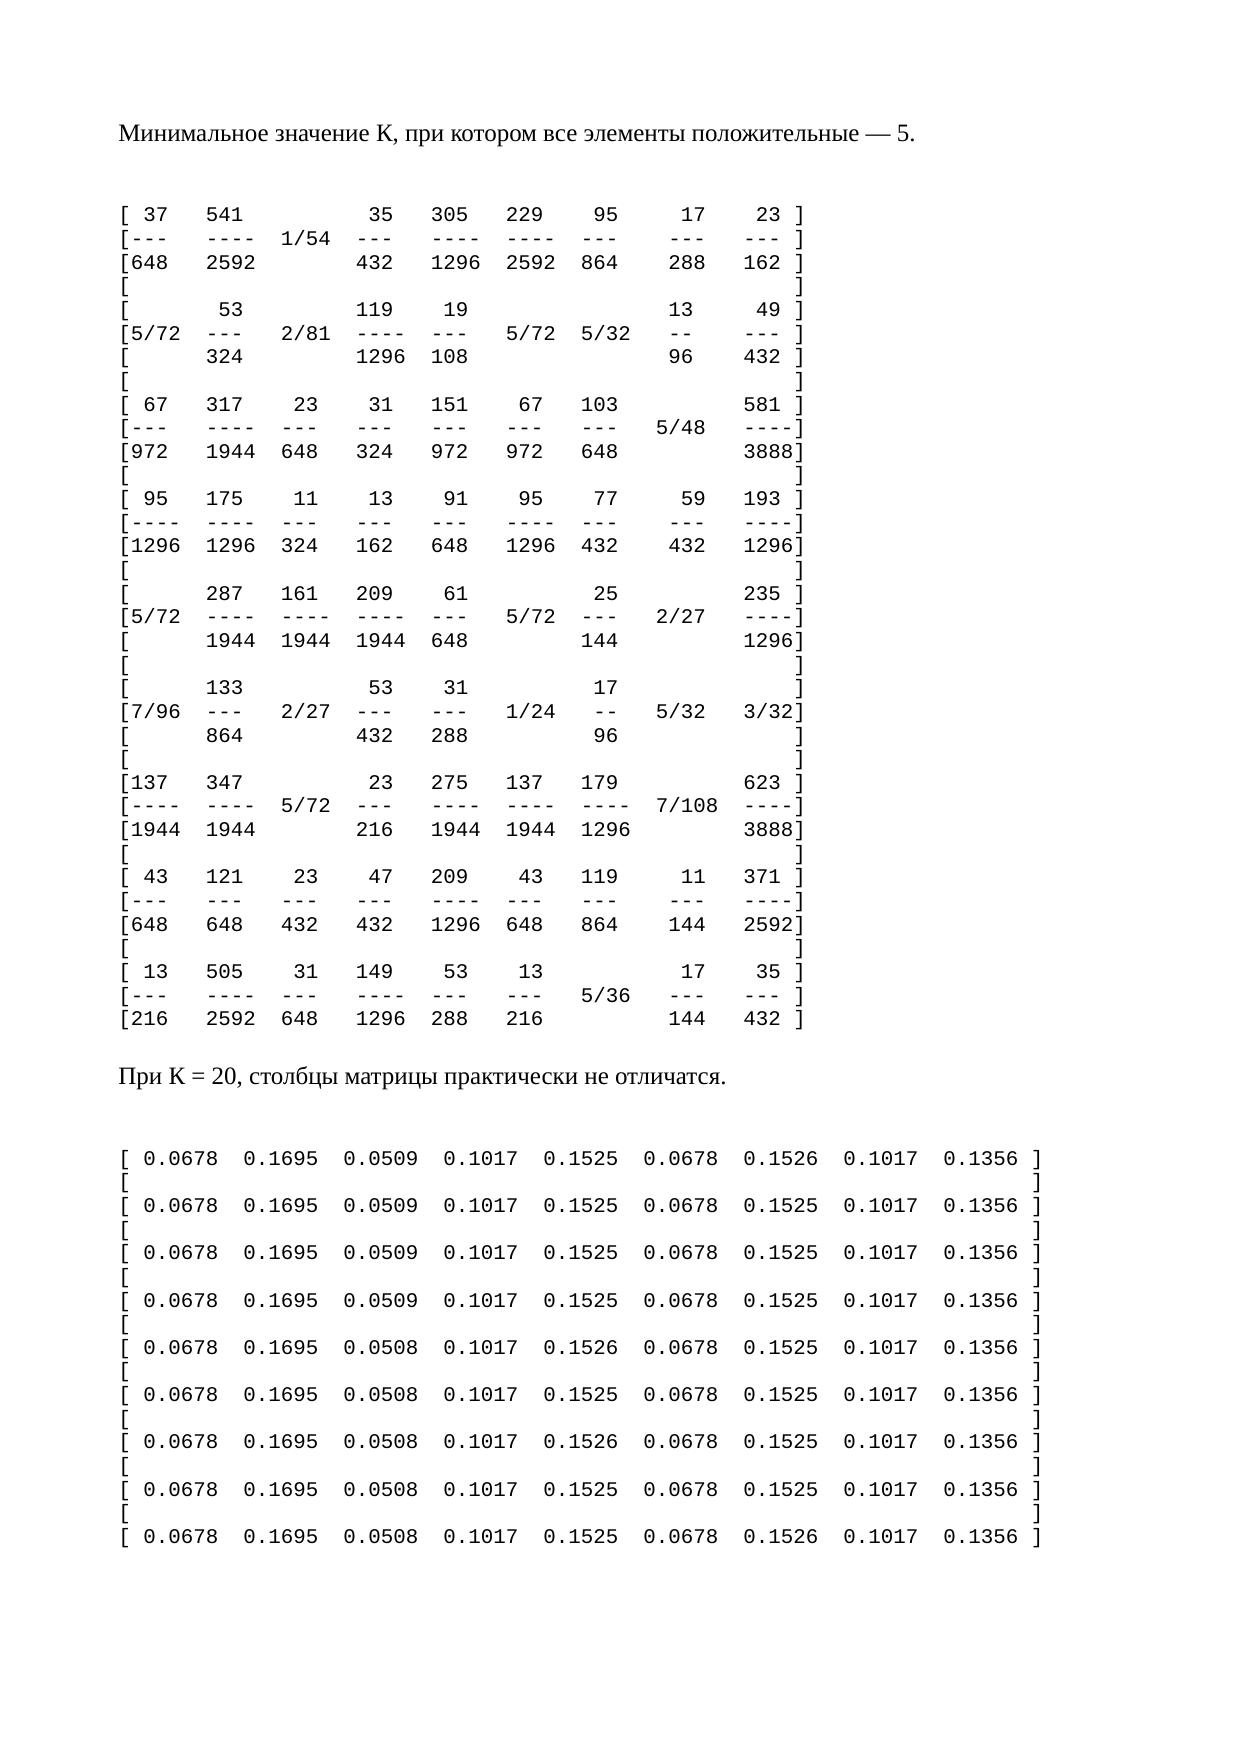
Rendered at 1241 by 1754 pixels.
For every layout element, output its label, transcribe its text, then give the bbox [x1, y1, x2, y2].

text [--- --- --- --- ---- --- --- --- ----] [118, 890, 1122, 914]
text [972 1944 648 324 972 972 648 3888] [118, 441, 1122, 464]
text [ ] [118, 1361, 1122, 1384]
text [ 864 432 288 96 ] [118, 724, 1122, 748]
text [ ] [118, 1502, 1122, 1526]
text [ 0.0678 0.1695 0.0509 0.1017 0.1525 0.0678 0.1526 0.1017 0.1356 ] [118, 1148, 1122, 1171]
text [ 53 119 19 13 49 ] [118, 299, 1122, 323]
text [ 287 161 209 61 25 235 ] [118, 583, 1122, 606]
text [ ] [118, 1313, 1122, 1337]
text [ 13 505 31 149 53 13 17 35 ] [118, 961, 1122, 985]
text [ ] [118, 843, 1122, 866]
text [648 648 432 432 1296 648 864 144 2592] [118, 914, 1122, 937]
text [--- ---- --- --- --- --- --- 5/48 ----] [118, 417, 1122, 441]
text [ ] [118, 748, 1122, 772]
text [ 0.0678 0.1695 0.0508 0.1017 0.1525 0.0678 0.1525 0.1017 0.1356 ] [118, 1479, 1122, 1502]
text [216 2592 648 1296 288 216 144 432 ] [118, 1008, 1122, 1032]
text [ 1944 1944 1944 648 144 1296] [118, 630, 1122, 654]
text [ ] [118, 1171, 1122, 1195]
text [ 0.0678 0.1695 0.0509 0.1017 0.1525 0.0678 0.1525 0.1017 0.1356 ] [118, 1242, 1122, 1266]
text При К = 20, столбцы матрицы практически не отличатся. [118, 1061, 1122, 1090]
text [ ] [118, 1266, 1122, 1289]
text [137 347 23 275 137 179 623 ] [118, 772, 1122, 796]
text [ ] [118, 1455, 1122, 1479]
text [---- ---- 5/72 --- ---- ---- ---- 7/108 ----] [118, 796, 1122, 819]
text [ 133 53 31 17 ] [118, 677, 1122, 701]
text [ 0.0678 0.1695 0.0508 0.1017 0.1525 0.0678 0.1525 0.1017 0.1356 ] [118, 1384, 1122, 1408]
text [ ] [118, 464, 1122, 488]
text [ 324 1296 108 96 432 ] [118, 346, 1122, 370]
text [5/72 --- 2/81 ---- --- 5/72 5/32 -- --- ] [118, 323, 1122, 346]
text [ ] [118, 1408, 1122, 1431]
text [7/96 --- 2/27 --- --- 1/24 -- 5/32 3/32] [118, 701, 1122, 724]
text Минимальное значение К, при котором все элементы положительные — 5. [118, 118, 1122, 147]
text [ 67 317 23 31 151 67 103 581 ] [118, 393, 1122, 417]
text [1944 1944 216 1944 1944 1296 3888] [118, 819, 1122, 843]
text [ 0.0678 0.1695 0.0508 0.1017 0.1525 0.0678 0.1526 0.1017 0.1356 ] [118, 1526, 1122, 1550]
text [ 0.0678 0.1695 0.0509 0.1017 0.1525 0.0678 0.1525 0.1017 0.1356 ] [118, 1289, 1122, 1313]
text [ ] [118, 937, 1122, 961]
text [ 0.0678 0.1695 0.0508 0.1017 0.1526 0.0678 0.1525 0.1017 0.1356 ] [118, 1337, 1122, 1361]
text [ ] [118, 370, 1122, 393]
text [ 43 121 23 47 209 43 119 11 371 ] [118, 866, 1122, 890]
text [ ] [118, 559, 1122, 583]
text [ 0.0678 0.1695 0.0508 0.1017 0.1526 0.0678 0.1525 0.1017 0.1356 ] [118, 1431, 1122, 1455]
text [--- ---- --- ---- --- --- 5/36 --- --- ] [118, 985, 1122, 1008]
text [ 37 541 35 305 229 95 17 23 ] [118, 204, 1122, 228]
text [ ] [118, 275, 1122, 299]
text [ 0.0678 0.1695 0.0509 0.1017 0.1525 0.0678 0.1525 0.1017 0.1356 ] [118, 1195, 1122, 1219]
text [ ] [118, 1219, 1122, 1242]
text [648 2592 432 1296 2592 864 288 162 ] [118, 252, 1122, 275]
text [5/72 ---- ---- ---- --- 5/72 --- 2/27 ----] [118, 606, 1122, 630]
text [ ] [118, 654, 1122, 677]
text [ 95 175 11 13 91 95 77 59 193 ] [118, 488, 1122, 512]
text [1296 1296 324 162 648 1296 432 432 1296] [118, 535, 1122, 559]
text [--- ---- 1/54 --- ---- ---- --- --- --- ] [118, 228, 1122, 252]
text [---- ---- --- --- --- ---- --- --- ----] [118, 512, 1122, 535]
